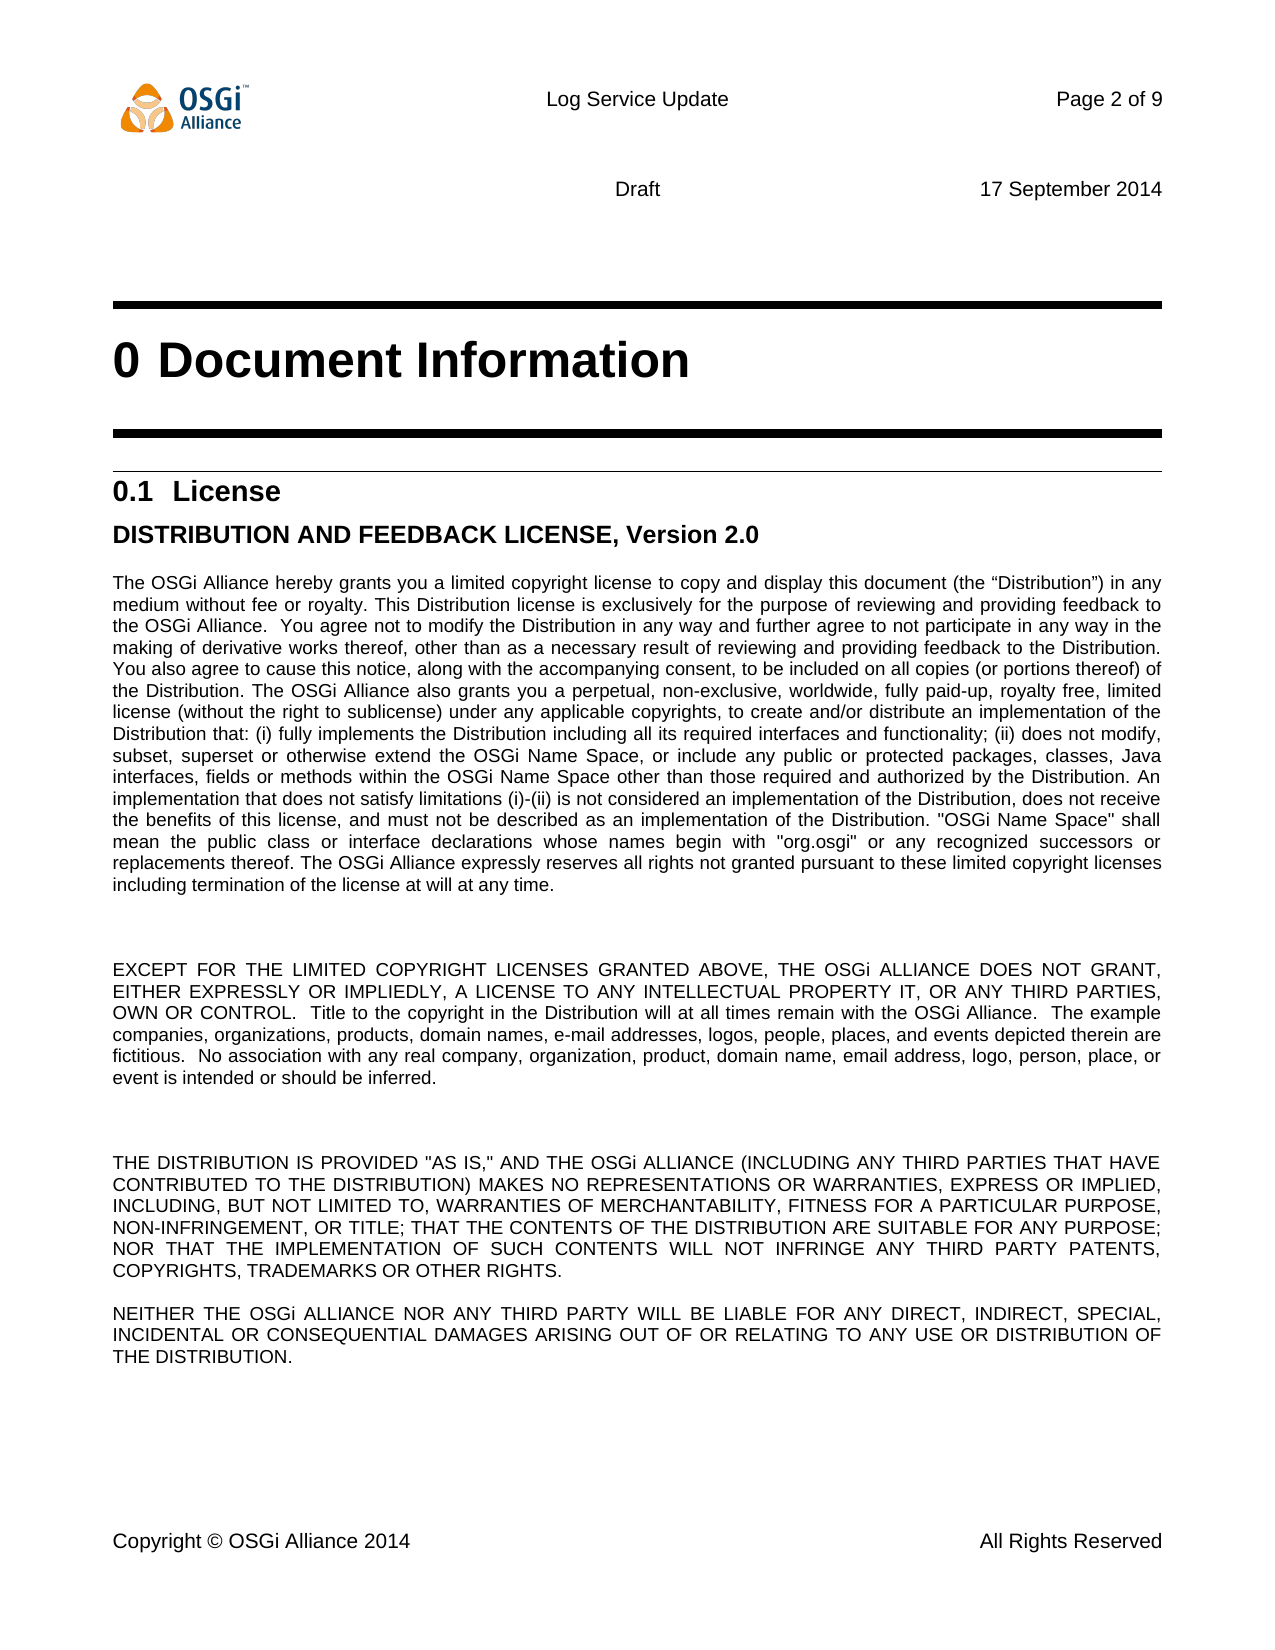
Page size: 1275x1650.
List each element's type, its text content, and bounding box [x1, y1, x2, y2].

text NEITHER THE OSGi ALLIANCE NOR ANY THIRD PARTY WILL BE LIABLE FOR ANY DIRECT, INDIRECT, SPECIAL, INCIDENTAL OR CONSEQUENTIAL DAMAGES ARISING OUT OF OR RELATING TO ANY USE OR DISTRIBUTION OF THE DISTRIBUTION. [112, 1302, 1162, 1367]
subtitle Document Information [112, 302, 1162, 438]
picture [113, 76, 257, 140]
text DISTRIBUTION AND FEEDBACK LICENSE, Version 2.0 [112, 520, 1162, 549]
text EXCEPT FOR THE LIMITED COPYRIGHT LICENSES GRANTED ABOVE, THE OSGi ALLIANCE DOES NOT GRANT, EITHER EXPRESSLY OR IMPLIEDLY, A LICENSE TO ANY INTELLECTUAL PROPERTY IT, OR ANY THIRD PARTIES, OWN OR CONTROL. Title to the copyright in the Distribution will at all times remain with the OSGi Alliance. The example companies, organizations, products, domain names, e-mail addresses, logos, people, places, and events depicted therein are fictitious. No association with any real company, organization, product, domain name, email address, logo, person, place, or event is intended or should be inferred. [112, 959, 1162, 1088]
subtitle License [112, 472, 1162, 508]
text The OSGi Alliance hereby grants you a limited copyright license to copy and display this document (the “Distribution”) in any medium without fee or royalty. This Distribution license is exclusively for the purpose of reviewing and providing feedback to the OSGi Alliance. You agree not to modify the Distribution in any way and further agree to not participate in any way in the making of derivative works thereof, other than as a necessary result of reviewing and providing feedback to the Distribution. You also agree to cause this notice, along with the accompanying consent, to be included on all copies (or portions thereof) of the Distribution. The OSGi Alliance also grants you a perpetual, non-exclusive, worldwide, fully paid-up, royalty free, limited license (without the right to sublicense) under any applicable copyrights, to create and/or distribute an implementation of the Distribution that: (i) fully implements the Distribution including all its required interfaces and functionality; (ii) does not modify, subset, superset or otherwise extend the OSGi Name Space, or include any public or protected packages, classes, Java interfaces, fields or methods within the OSGi Name Space other than those required and authorized by the Distribution. An implementation that does not satisfy limitations (i)-(ii) is not considered an implementation of the Distribution, does not receive the benefits of this license, and must not be described as an implementation of the Distribution. "OSGi Name Space" shall mean the public class or interface declarations whose names begin with "org.osgi" or any recognized successors or replacements thereof. The OSGi Alliance expressly reserves all rights not granted pursuant to these limited copyright licenses including termination of the license at will at any time. [112, 572, 1162, 895]
text THE DISTRIBUTION IS PROVIDED "AS IS," AND THE OSGi ALLIANCE (INCLUDING ANY THIRD PARTIES THAT HAVE CONTRIBUTED TO THE DISTRIBUTION) MAKES NO REPRESENTATIONS OR WARRANTIES, EXPRESS OR IMPLIED, INCLUDING, BUT NOT LIMITED TO, WARRANTIES OF MERCHANTABILITY, FITNESS FOR A PARTICULAR PURPOSE, NON-INFRINGEMENT, OR TITLE; THAT THE CONTENTS OF THE DISTRIBUTION ARE SUITABLE FOR ANY PURPOSE; NOR THAT THE IMPLEMENTATION OF SUCH CONTENTS WILL NOT INFRINGE ANY THIRD PARTY PATENTS, COPYRIGHTS, TRADEMARKS OR OTHER RIGHTS. [112, 1152, 1162, 1281]
